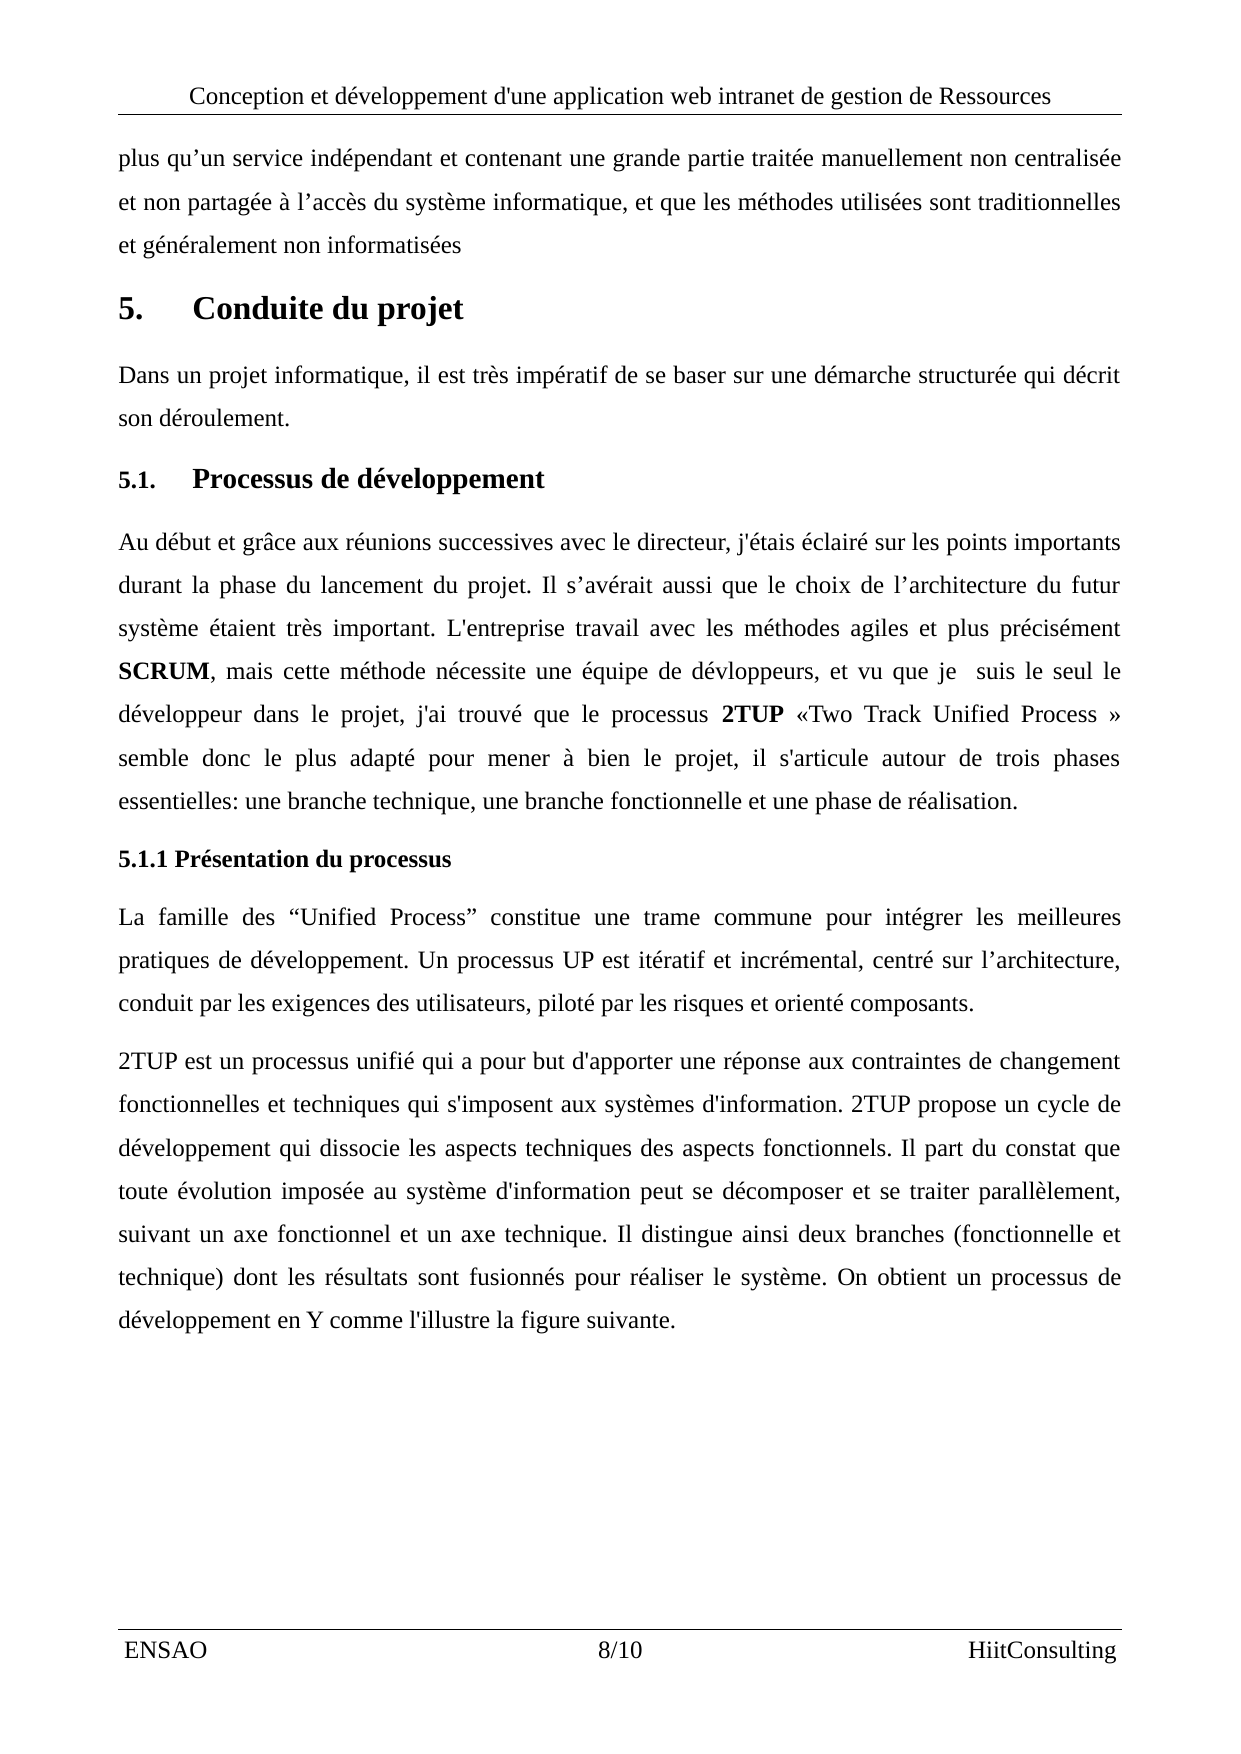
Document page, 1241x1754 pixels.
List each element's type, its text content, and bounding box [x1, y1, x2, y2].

text La famille des “Unified Process” constitue une trame commune pour intégrer les meilleures pratiques de développement. Un processus UP est itératif et incrémental, centré sur l’architecture, conduit par les exigences des utilisateurs, piloté par les risques et orienté composants. [118, 902, 1122, 1017]
text Au début et grâce aux réunions successives avec le directeur, j'étais éclairé sur les points importants durant la phase du lancement du projet. Il s’avérait aussi que le choix de l’architecture du futur système étaient très important. L'entreprise travail avec les méthodes agiles et plus précisément SCRUM, mais cette méthode nécessite une équipe de dévloppeurs, et vu que je suis le seul le développeur dans le projet, j'ai trouvé que le processus 2TUP «Two Track Unified Process » semble donc le plus adapté pour mener à bien le projet, il s'articule autour de trois phases essentielles: une branche technique, une branche fonctionnelle et une phase de réalisation. [118, 527, 1122, 814]
text 2TUP est un processus unifié qui a pour but d'apporter une réponse aux contraintes de changement fonctionnelles et techniques qui s'imposent aux systèmes d'information. 2TUP propose un cycle de développement qui dissocie les aspects techniques des aspects fonctionnels. Il part du constat que toute évolution imposée au système d'information peut se décomposer et se traiter parallèlement, suivant un axe fonctionnel et un axe technique. Il distingue ainsi deux branches (fonctionnelle et technique) dont les résultats sont fusionnés pour réaliser le système. On obtient un processus de développement en Y comme l'illustre la figure suivante. [118, 1046, 1122, 1334]
text Dans un projet informatique, il est très impératif de se baser sur une démarche structurée qui décrit son déroulement. [118, 360, 1122, 432]
text 5.1. Processus de développement [118, 462, 1122, 495]
text 5. Conduite du projet [118, 288, 1122, 326]
text plus qu’un service indépendant et contenant une grande partie traitée manuellement non centralisée et non partagée à l’accès du système informatique, et que les méthodes utilisées sont traditionnelles et généralement non informatisées [118, 143, 1122, 258]
text 5.1.1 Présentation du processus [118, 844, 1122, 873]
